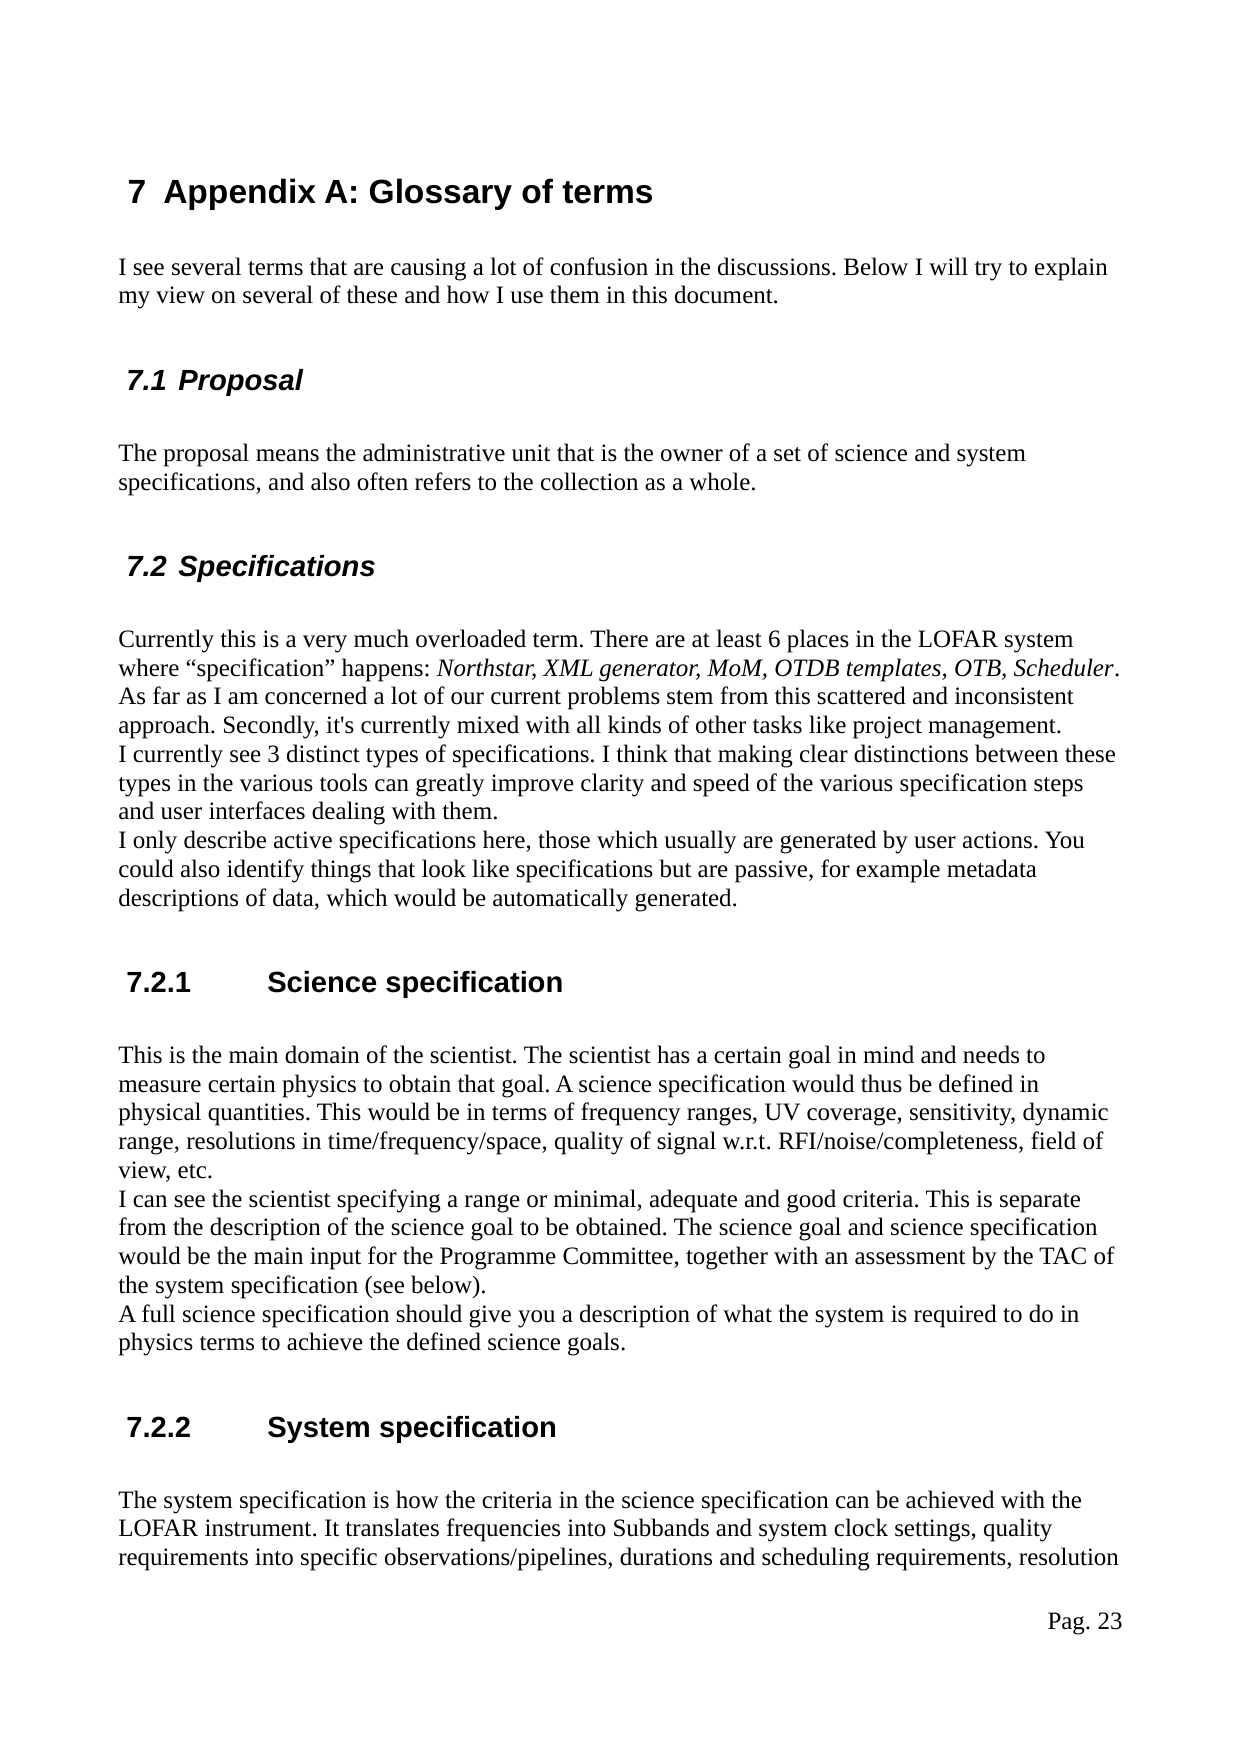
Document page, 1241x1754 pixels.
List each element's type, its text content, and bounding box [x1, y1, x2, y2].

subtitle Proposal [118, 363, 1122, 397]
text Currently this is a very much overloaded term. There are at least 6 places in the LOFAR system where “specification” happens: Northstar, XML generator, MoM, OTDB templates, OTB, Scheduler. As far as I am concerned a lot of our current problems stem from this scattered and inconsistent approach. Secondly, it's currently mixed with all kinds of other tasks like project management. [118, 624, 1122, 739]
subtitle Science specification [118, 965, 1122, 999]
text I currently see 3 distinct types of specifications. I think that making clear distinctions between these types in the various tools can greatly improve clarity and speed of the various specification steps and user interfaces dealing with them. [118, 739, 1122, 825]
text I can see the scientist specifying a range or minimal, adequate and good criteria. This is separate from the description of the science goal to be obtained. The science goal and science specification would be the main input for the Programme Committee, together with an assessment by the TAC of the system specification (see below). [118, 1184, 1122, 1299]
text This is the main domain of the scientist. The scientist has a certain goal in mind and needs to measure certain physics to obtain that goal. A science specification would thus be defined in physical quantities. This would be in terms of frequency ranges, UV coverage, sensitivity, dynamic range, resolutions in time/frequency/space, quality of signal w.r.t. RFI/noise/completeness, field of view, etc. [118, 1040, 1122, 1184]
text I see several terms that are causing a lot of confusion in the discussions. Below I will try to explain my view on several of these and how I use them in this document. [118, 252, 1122, 309]
text A full science specification should give you a description of what the system is required to do in physics terms to achieve the defined science goals. [118, 1299, 1122, 1356]
text I only describe active specifications here, those which usually are generated by user actions. You could also identify things that look like specifications but are passive, for example metadata descriptions of data, which would be automatically generated. [118, 825, 1122, 911]
subtitle System specification [118, 1410, 1122, 1443]
subtitle Specifications [118, 549, 1122, 583]
text The proposal means the administrative unit that is the owner of a set of science and system specifications, and also often refers to the collection as a whole. [118, 438, 1122, 495]
subtitle Appendix A: Glossary of terms [118, 172, 1122, 211]
text The system specification is how the criteria in the science specification can be achieved with the LOFAR instrument. It translates frequencies into Subbands and system clock settings, quality requirements into specific observations/pipelines, durations and scheduling requirements, resolution [118, 1485, 1122, 1571]
